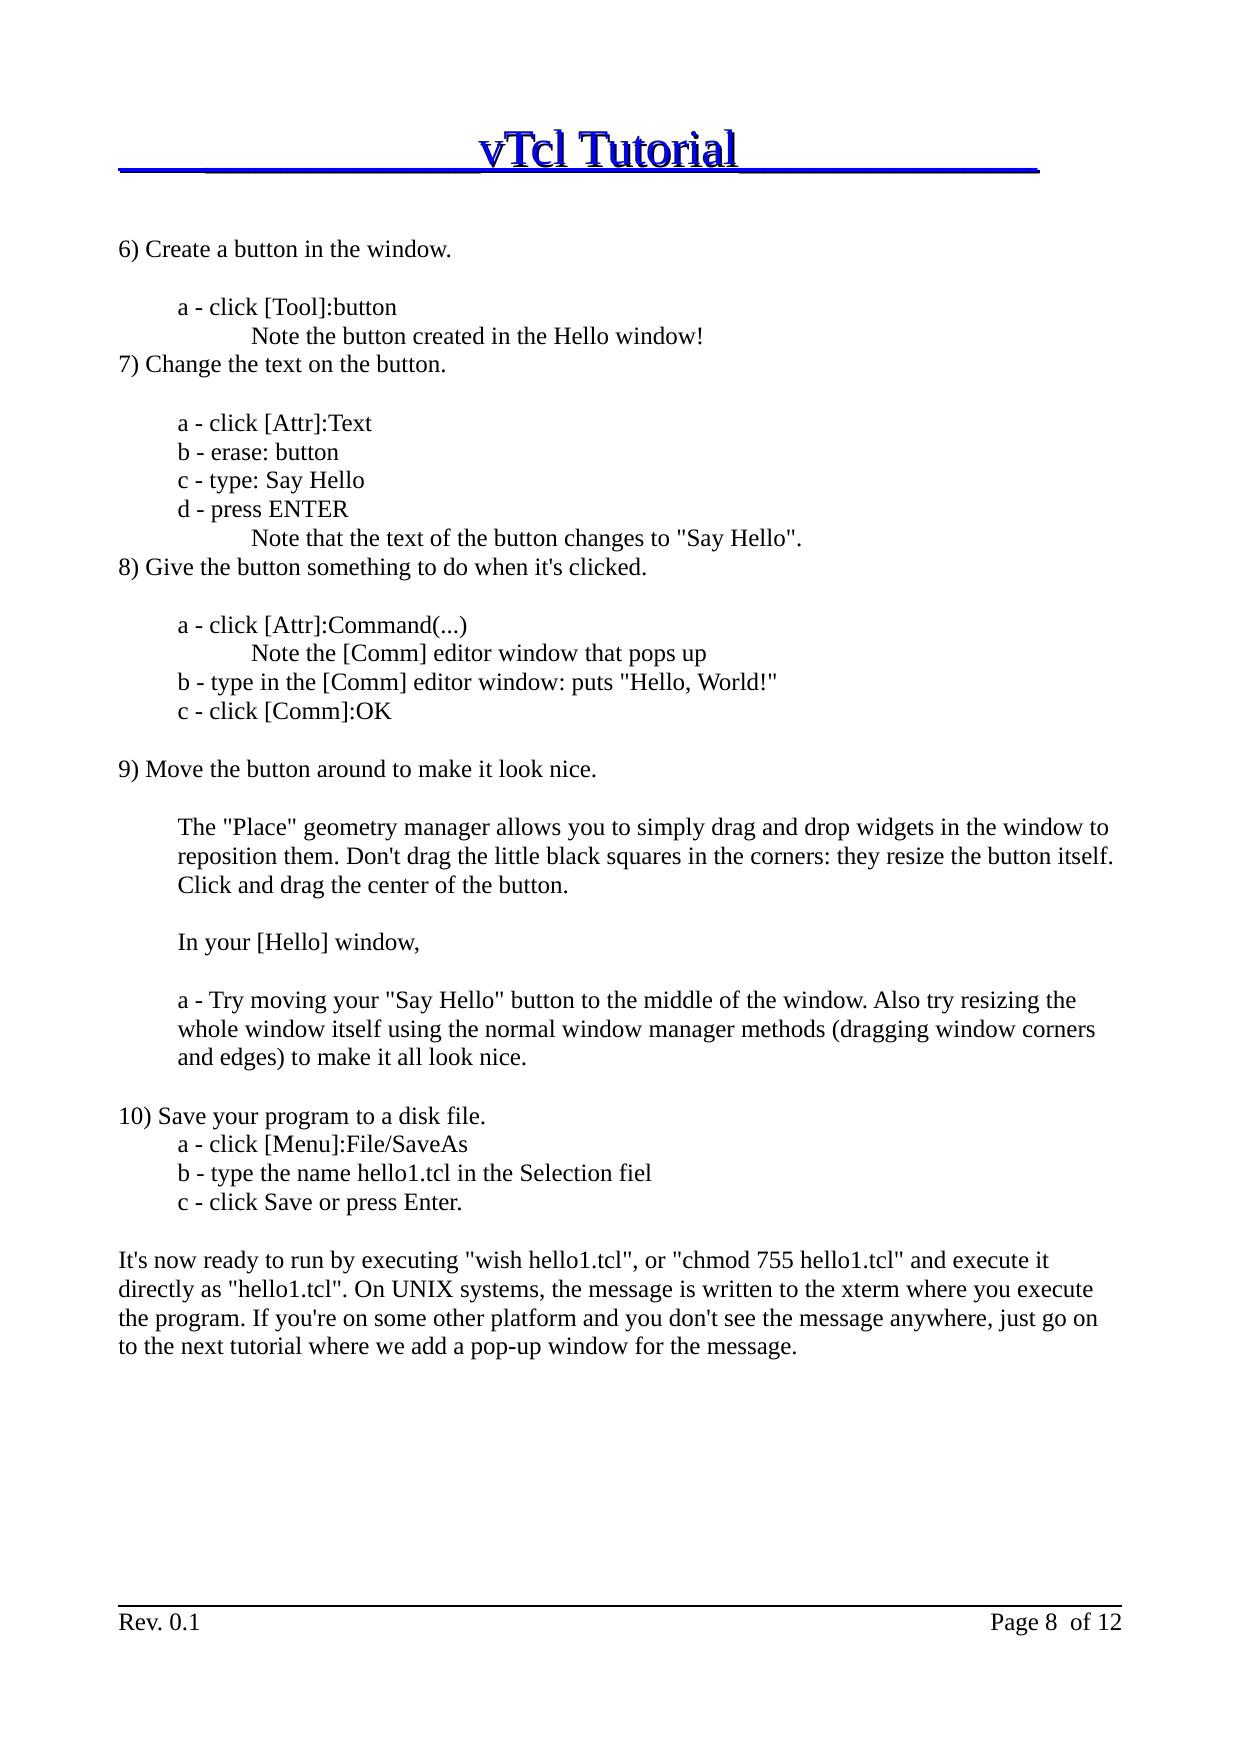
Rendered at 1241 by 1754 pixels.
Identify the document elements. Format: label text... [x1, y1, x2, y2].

subtitle 9) Move the button around to make it look nice. [118, 754, 1122, 783]
list Note the [Comm] editor window that pops up [221, 638, 1122, 667]
list The "Place" geometry manager allows you to simply drag and drop widgets in the window to reposition them. Don't drag the little black squares in the corners: they resize the button itself. Click and drag the center of the button. In your [Hello] window, a - Try moving your "Say Hello" button to the middle of the window. Also try resizing the whole window itself using the normal window manager methods (dragging window corners and edges) to make it all look nice. [177, 812, 1122, 1071]
list a - click [Attr]:Command(...) [177, 610, 1122, 638]
text It's now ready to run by executing "wish hello1.tcl", or "chmod 755 hello1.tcl" and execute it directly as "hello1.tcl". On UNIX systems, the message is written to the xterm where you execute the program. If you're on some other platform and you don't see the message anywhere, just go on to the next tutorial where we add a pop-up window for the message. [118, 1245, 1122, 1360]
subtitle 7) Change the text on the button. [118, 349, 1122, 378]
list a - click [Attr]:Text b - erase: button c - type: Say Hello d - press ENTER [177, 408, 1122, 523]
list a - click [Tool]:button [177, 292, 1122, 321]
list Note the button created in the Hello window! [221, 321, 1122, 349]
list Note that the text of the button changes to "Say Hello". [221, 523, 1122, 552]
list b - type in the [Comm] editor window: puts "Hello, World!" c - click [Comm]:OK [177, 667, 1122, 725]
list a - click [Menu]:File/SaveAs b - type the name hello1.tcl in the Selection fiel c - click Save or press Enter. [177, 1129, 1122, 1216]
subtitle 6) Create a button in the window. [118, 234, 1122, 263]
subtitle 10) Save your program to a disk file. [118, 1101, 1122, 1129]
subtitle 8) Give the button something to do when it's clicked. [118, 552, 1122, 580]
